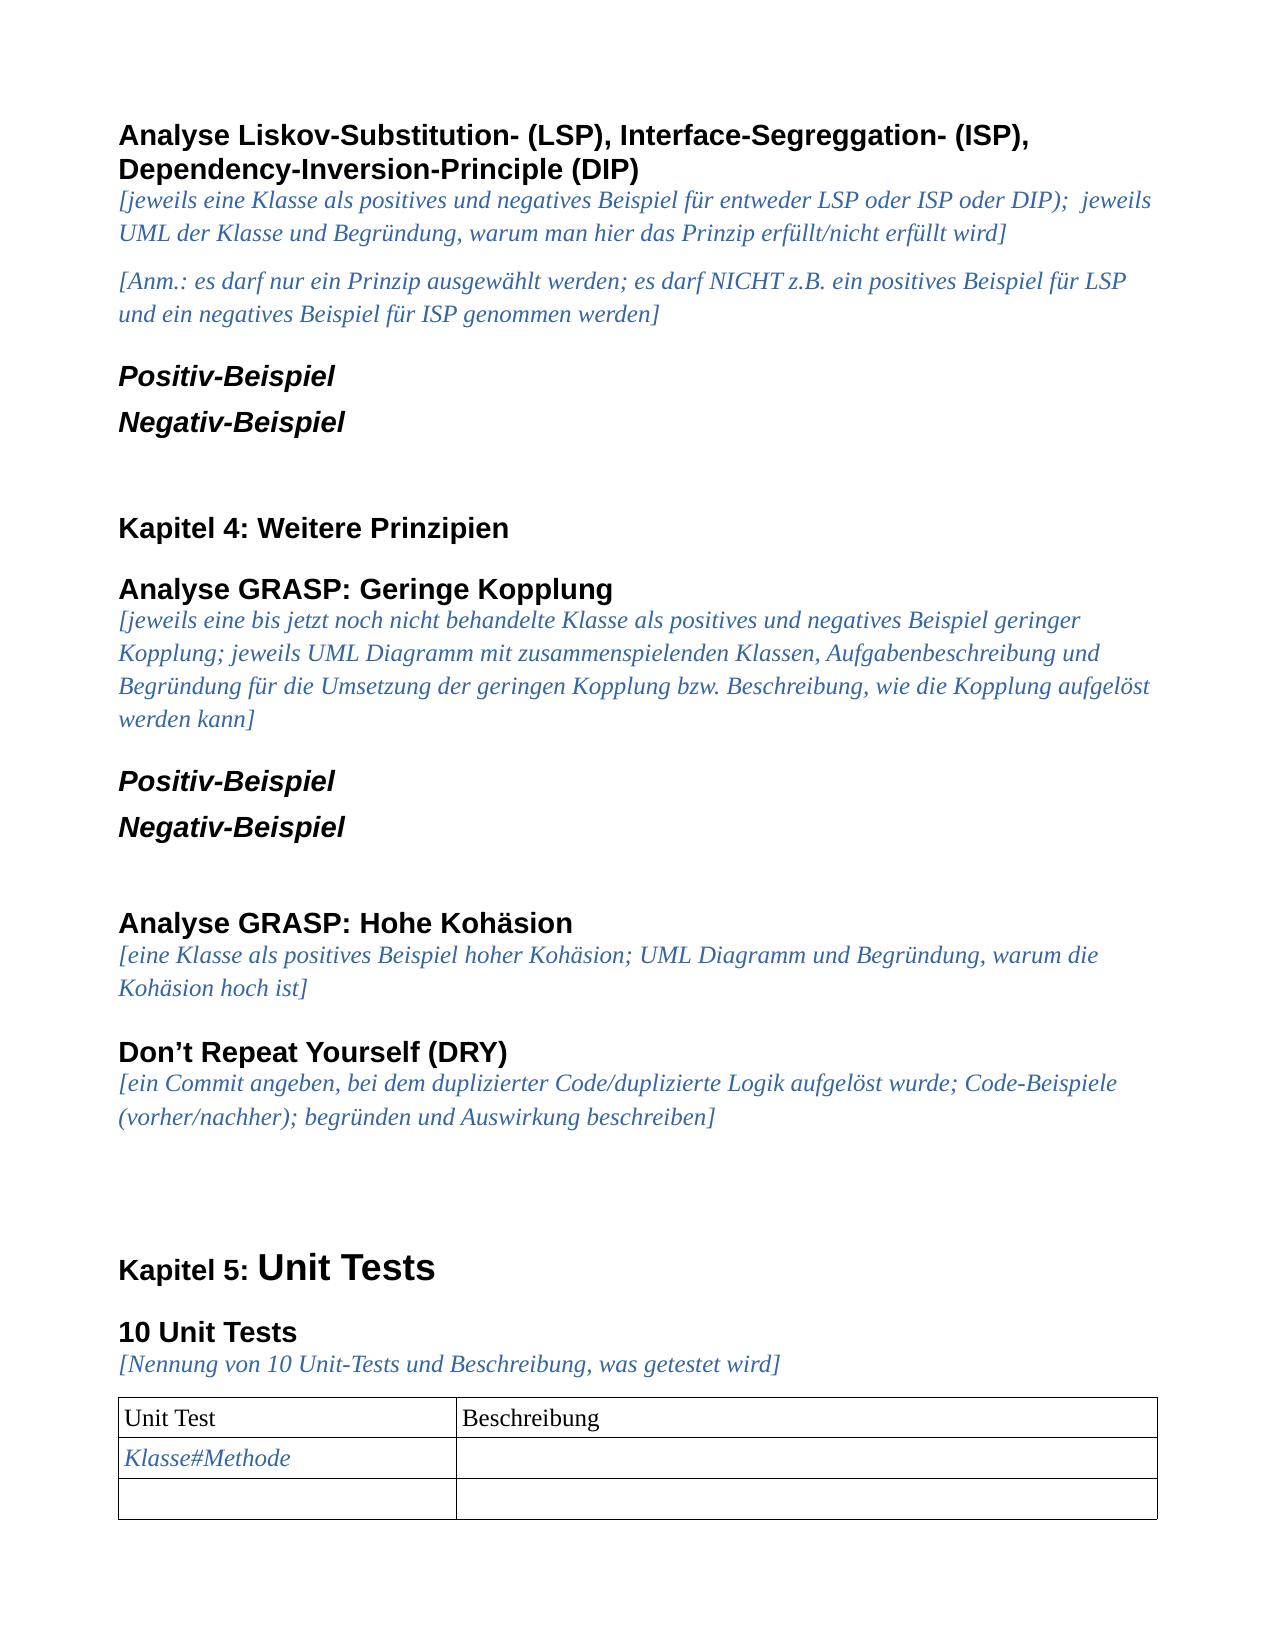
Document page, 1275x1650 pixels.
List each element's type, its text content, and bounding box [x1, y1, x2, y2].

subtitle Analyse GRASP: Hohe Kohäsion [118, 906, 1157, 940]
subtitle Kapitel 5: Unit Tests [118, 1245, 1157, 1288]
table_cell [457, 1438, 1157, 1478]
table_cell [457, 1479, 1157, 1519]
subtitle Analyse GRASP: Geringe Kopplung [118, 572, 1157, 605]
text [jeweils eine Klasse als positives und negatives Beispiel für entweder LSP oder ISP oder DIP); jeweils UML der Klasse und Begründung, warum man hier das Prinzip erfüllt/nicht erfüllt wird] [118, 185, 1157, 247]
subtitle Positiv-Beispiel [118, 764, 1157, 798]
text [ein Commit angeben, bei dem duplizierter Code/duplizierte Logik aufgelöst wurde; Code-Beispiele (vorher/nachher); begründen und Auswirkung beschreiben] [118, 1068, 1157, 1130]
table_header Beschreibung [457, 1398, 1157, 1437]
table_cell Klasse#Methode [119, 1438, 456, 1478]
subtitle Kapitel 4: Weitere Prinzipien [118, 511, 1157, 545]
table_header Unit Test [119, 1398, 456, 1437]
subtitle Don’t Repeat Yourself (DRY) [118, 1035, 1157, 1068]
text [Nennung von 10 Unit-Tests und Beschreibung, was getestet wird] [118, 1349, 1157, 1378]
text [jeweils eine bis jetzt noch nicht behandelte Klasse als positives und negatives Beispiel geringer Kopplung; jeweils UML Diagramm mit zusammenspielenden Klassen, Aufgabenbeschreibung und Begründung für die Umsetzung der geringen Kopplung bzw. Beschreibung, wie die Kopplung aufgelöst werden kann] [118, 605, 1157, 733]
text [Anm.: es darf nur ein Prinzip ausgewählt werden; es darf NICHT z.B. ein positives Beispiel für LSP und ein negatives Beispiel für ISP genommen werden] [118, 266, 1157, 328]
subtitle 10 Unit Tests [118, 1315, 1157, 1349]
subtitle Positiv-Beispiel [118, 359, 1157, 392]
subtitle Negativ-Beispiel [118, 405, 1157, 438]
text [eine Klasse als positives Beispiel hoher Kohäsion; UML Diagramm und Begründung, warum die Kohäsion hoch ist] [118, 940, 1157, 1002]
subtitle Negativ-Beispiel [118, 811, 1157, 844]
subtitle Analyse Liskov-Substitution- (LSP), Interface-Segreggation- (ISP), Dependency-Inversion-Principle (DIP) [118, 118, 1157, 185]
table_cell [119, 1479, 456, 1519]
